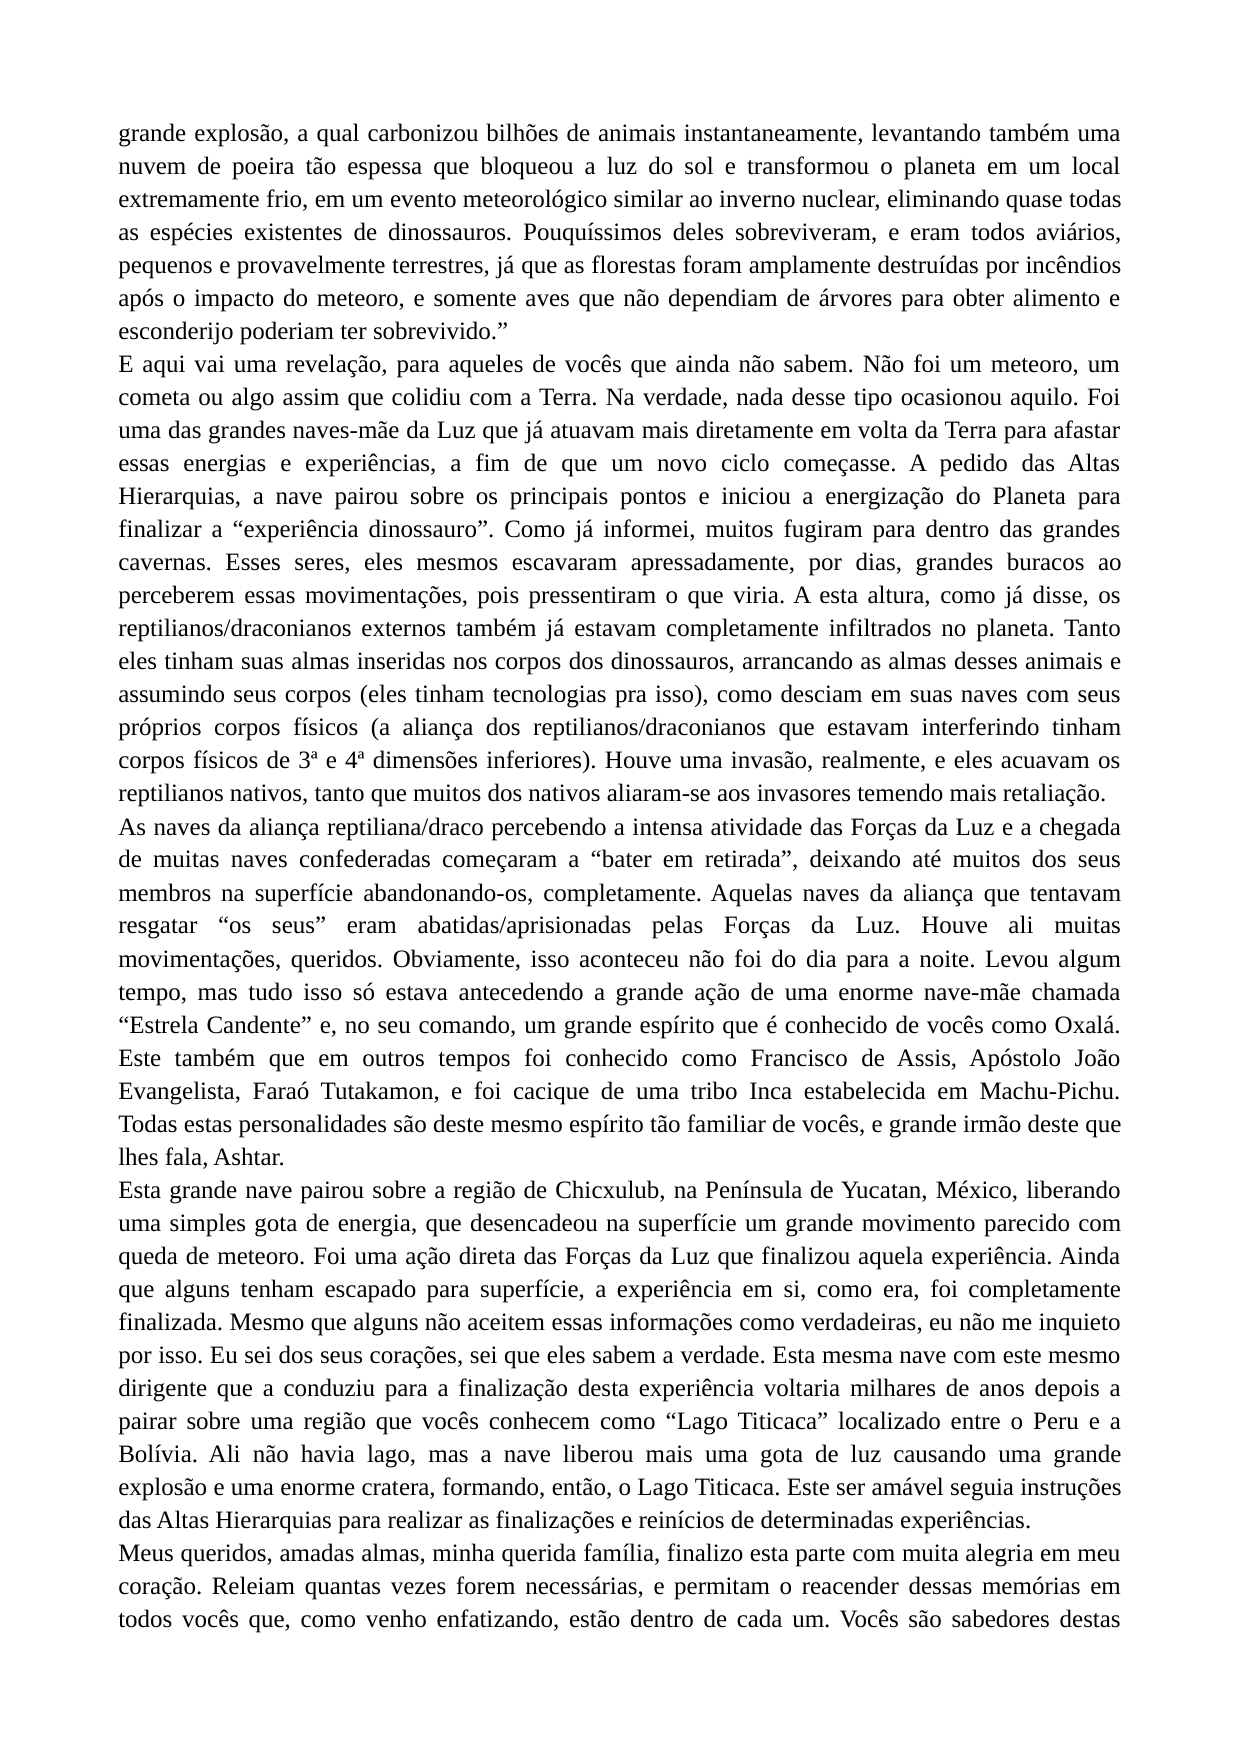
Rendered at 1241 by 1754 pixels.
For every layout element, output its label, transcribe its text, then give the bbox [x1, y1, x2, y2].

text E aqui vai uma revelação, para aqueles de vocês que ainda não sabem. Não foi um meteoro, um cometa ou algo assim que colidiu com a Terra. Na verdade, nada desse tipo ocasionou aquilo. Foi uma das grandes naves-mãe da Luz que já atuavam mais diretamente em volta da Terra para afastar essas energias e experiências, a fim de que um novo ciclo começasse. A pedido das Altas Hierarquias, a nave pairou sobre os principais pontos e iniciou a energização do Planeta para finalizar a “experiência dinossauro”. Como já informei, muitos fugiram para dentro das grandes cavernas. Esses seres, eles mesmos escavaram apressadamente, por dias, grandes buracos ao perceberem essas movimentações, pois pressentiram o que viria. A esta altura, como já disse, os reptilianos/draconianos externos também já estavam completamente infiltrados no planeta. Tanto eles tinham suas almas inseridas nos corpos dos dinossauros, arrancando as almas desses animais e assumindo seus corpos (eles tinham tecnologias pra isso), como desciam em suas naves com seus próprios corpos físicos (a aliança dos reptilianos/draconianos que estavam interferindo tinham corpos físicos de 3ª e 4ª dimensões inferiores). Houve uma invasão, realmente, e eles acuavam os reptilianos nativos, tanto que muitos dos nativos aliaram-se aos invasores temendo mais retaliação. [118, 349, 1122, 807]
text grande explosão, a qual carbonizou bilhões de animais instantaneamente, levantando também uma nuvem de poeira tão espessa que bloqueou a luz do sol e transformou o planeta em um local extremamente frio, em um evento meteorológico similar ao inverno nuclear, eliminando quase todas as espécies existentes de dinossauros. Pouquíssimos deles sobreviveram, e eram todos aviários, pequenos e provavelmente terrestres, já que as florestas foram amplamente destruídas por incêndios após o impacto do meteoro, e somente aves que não dependiam de árvores para obter alimento e esconderijo poderiam ter sobrevivido.” [118, 118, 1122, 345]
text Esta grande nave pairou sobre a região de Chicxulub, na Península de Yucatan, México, liberando uma simples gota de energia, que desencadeou na superfície um grande movimento parecido com queda de meteoro. Foi uma ação direta das Forças da Luz que finalizou aquela experiência. Ainda que alguns tenham escapado para superfície, a experiência em si, como era, foi completamente finalizada. Mesmo que alguns não aceitem essas informações como verdadeiras, eu não me inquieto por isso. Eu sei dos seus corações, sei que eles sabem a verdade. Esta mesma nave com este mesmo dirigente que a conduziu para a finalização desta experiência voltaria milhares de anos depois a pairar sobre uma região que vocês conhecem como “Lago Titicaca” localizado entre o Peru e a Bolívia. Ali não havia lago, mas a nave liberou mais uma gota de luz causando uma grande explosão e uma enorme cratera, formando, então, o Lago Titicaca. Este ser amável seguia instruções das Altas Hierarquias para realizar as finalizações e reinícios de determinadas experiências. [118, 1175, 1122, 1534]
text As naves da aliança reptiliana/draco percebendo a intensa atividade das Forças da Luz e a chegada de muitas naves confederadas começaram a “bater em retirada”, deixando até muitos dos seus membros na superfície abandonando-os, completamente. Aquelas naves da aliança que tentavam resgatar “os seus” eram abatidas/aprisionadas pelas Forças da Luz. Houve ali muitas movimentações, queridos. Obviamente, isso aconteceu não foi do dia para a noite. Levou algum tempo, mas tudo isso só estava antecedendo a grande ação de uma enorme nave-mãe chamada “Estrela Candente” e, no seu comando, um grande espírito que é conhecido de vocês como Oxalá. Este também que em outros tempos foi conhecido como Francisco de Assis, Apóstolo João Evangelista, Faraó Tutakamon, e foi cacique de uma tribo Inca estabelecida em Machu-Pichu. Todas estas personalidades são deste mesmo espírito tão familiar de vocês, e grande irmão deste que lhes fala, Ashtar. [118, 812, 1122, 1171]
text Meus queridos, amadas almas, minha querida família, finalizo esta parte com muita alegria em meu coração. Releiam quantas vezes forem necessárias, e permitam o reacender dessas memórias em todos vocês que, como venho enfatizando, estão dentro de cada um. Vocês são sabedores destas [118, 1538, 1122, 1633]
